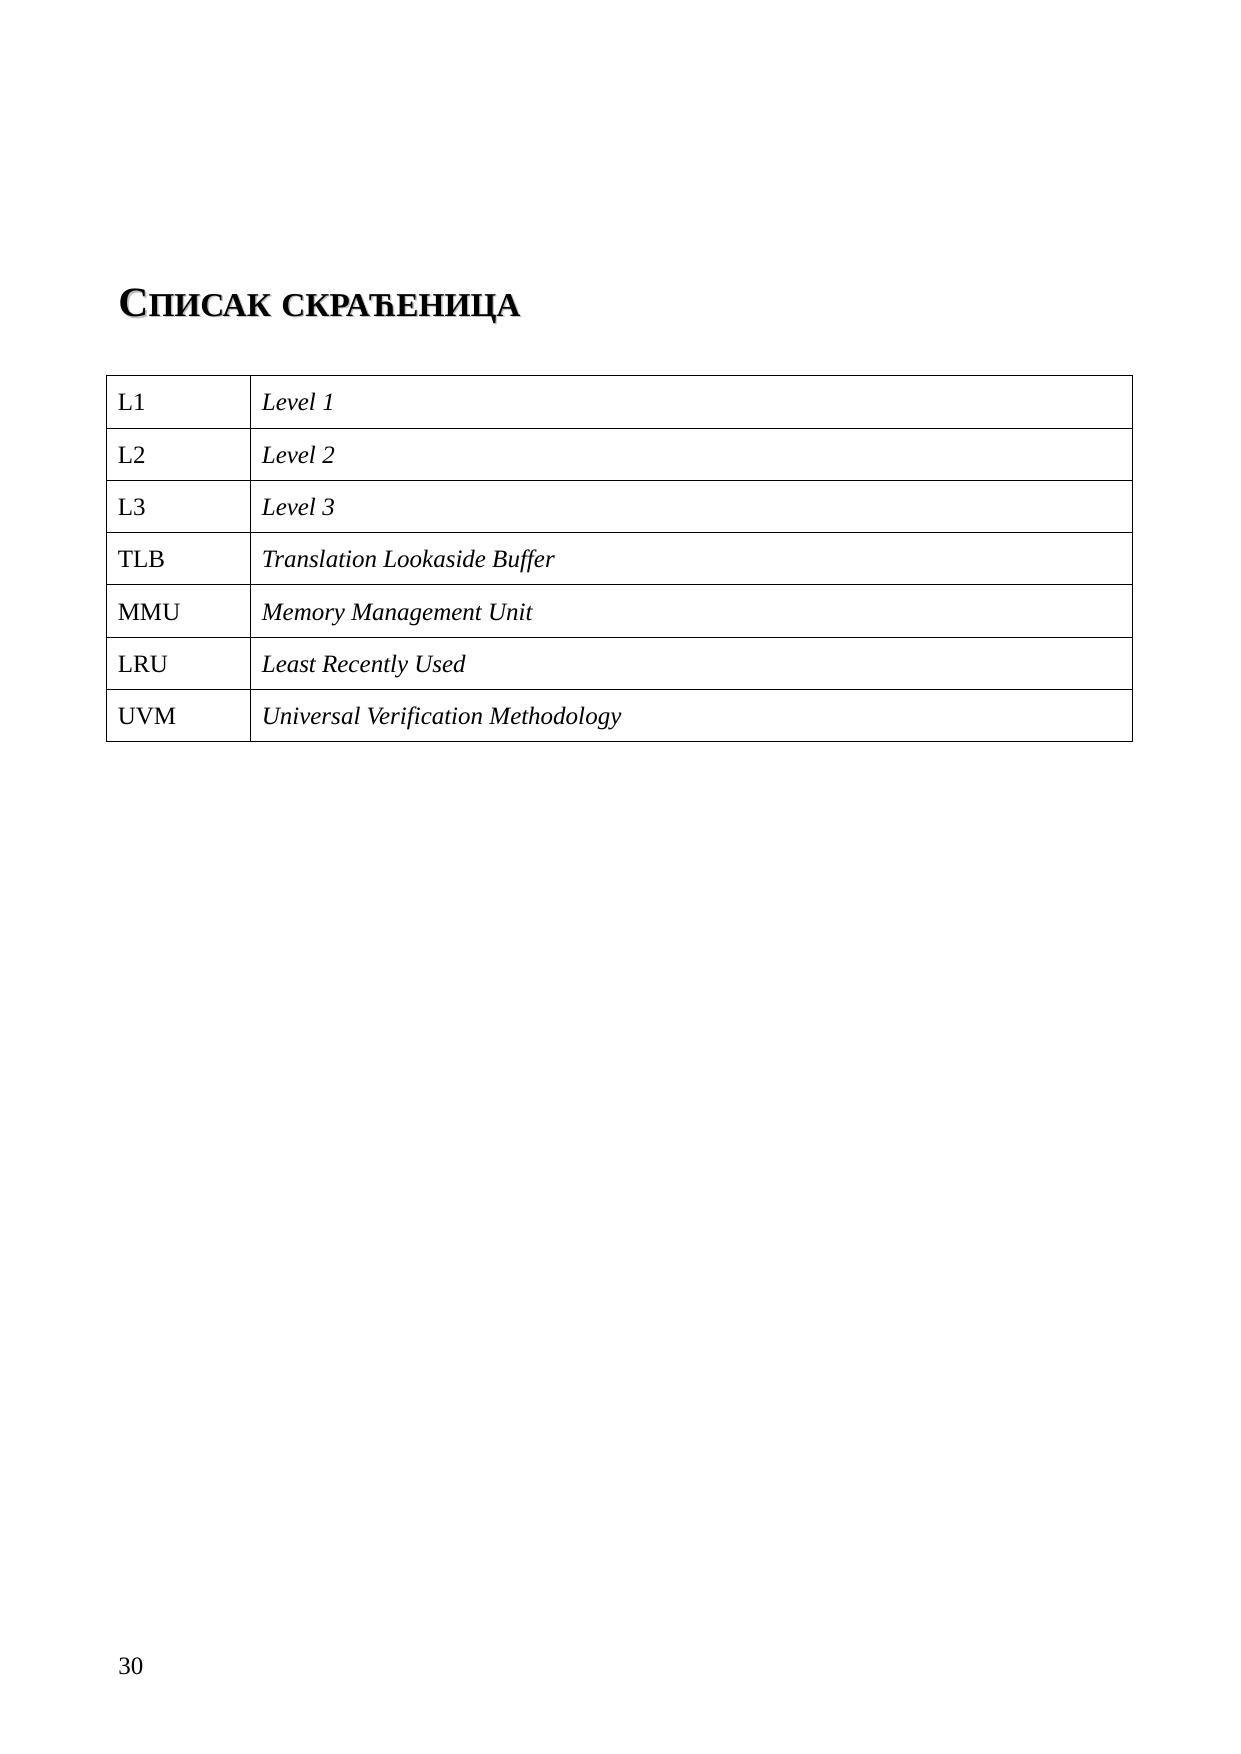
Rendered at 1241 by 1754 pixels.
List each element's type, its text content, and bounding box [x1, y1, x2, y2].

table_cell UVM [107, 690, 250, 741]
table_cell MMU [107, 585, 250, 637]
table_cell TLB [107, 533, 250, 584]
table_cell Level 3 [251, 481, 1132, 532]
table_cell L2 [107, 429, 250, 480]
table_cell Universal Verification Methodology [251, 690, 1132, 741]
text Списак скраћеница [118, 277, 1122, 325]
table_cell Memory Management Unit [251, 585, 1132, 637]
table_cell L3 [107, 481, 250, 532]
table_cell Translation Lookaside Buffer [251, 533, 1132, 584]
table_header Level 1 [251, 376, 1132, 427]
table_header L1 [107, 376, 250, 427]
table_cell Least Recently Used [251, 638, 1132, 689]
table_cell LRU [107, 638, 250, 689]
table_cell Level 2 [251, 429, 1132, 480]
